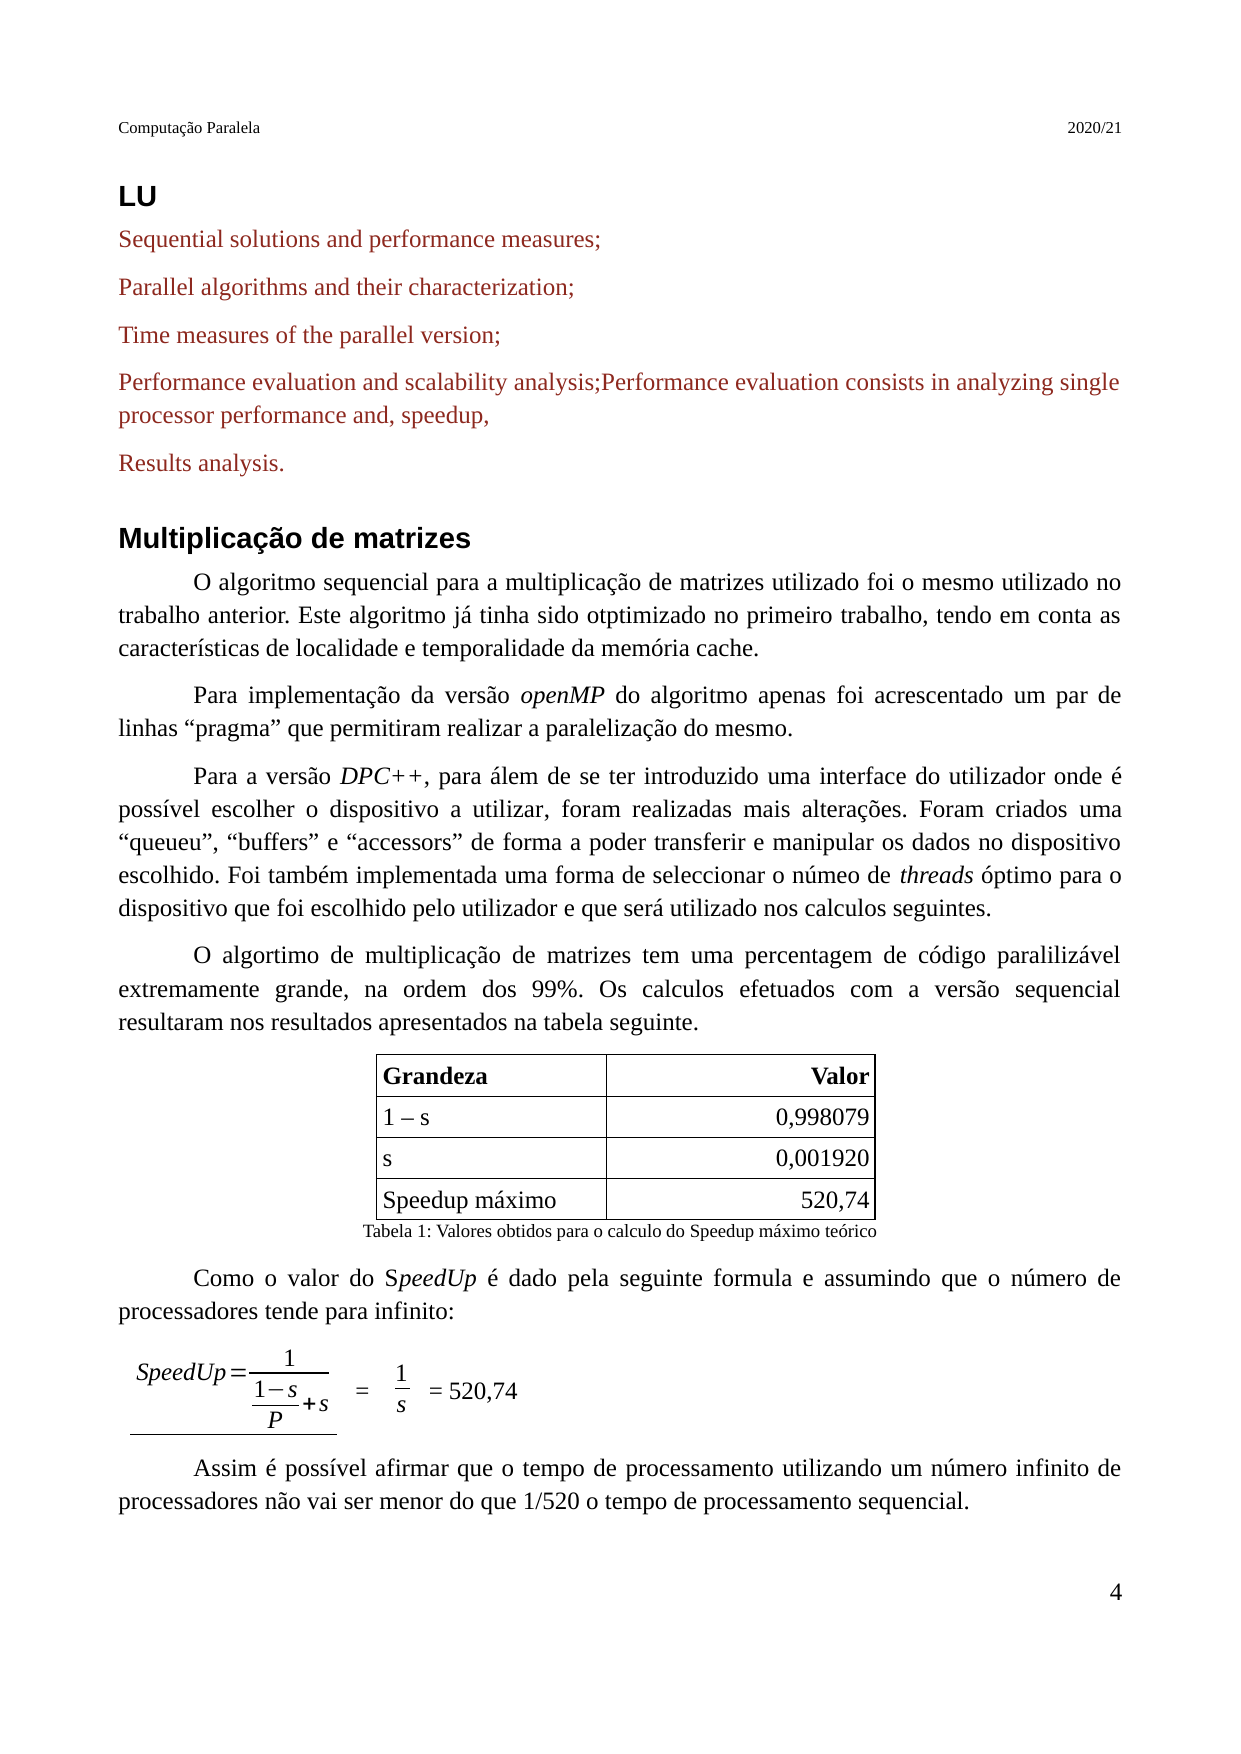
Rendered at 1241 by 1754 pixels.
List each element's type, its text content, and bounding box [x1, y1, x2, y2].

text O algoritmo sequencial para a multiplicação de matrizes utilizado foi o mesmo utilizado no trabalho anterior. Este algoritmo já tinha sido otptimizado no primeiro trabalho, tendo em conta as características de localidade e temporalidade da memória cache. [118, 567, 1122, 661]
table_cell Speedup máximo [377, 1179, 606, 1219]
text O algortimo de multiplicação de matrizes tem uma percentagem de código paralilizável extremamente grande, na ordem dos 99%. Os calculos efetuados com a versão sequencial resultaram nos resultados apresentados na tabela seguinte. [118, 941, 1122, 1035]
text Tabela 1: Valores obtidos para o calculo do Speedup máximo teórico [118, 1220, 1122, 1242]
text Sequential solutions and performance measures; [118, 224, 1122, 253]
text Time measures of the parallel version; [118, 320, 1122, 348]
table_cell 1 – s [377, 1097, 606, 1137]
text Performance evaluation and scalability analysis;Performance evaluation consists in analyzing single processor performance and, speedup, [118, 367, 1122, 429]
text Assim é possível afirmar que o tempo de processamento utilizando um número infinito de processadores não vai ser menor do que 1/520 o tempo de processamento sequencial. [118, 1453, 1122, 1515]
text Results analysis. [118, 448, 1122, 477]
table_cell s [377, 1138, 606, 1178]
table_header Grandeza [377, 1055, 606, 1096]
text Para a versão DPC++, para álem de se ter introduzido uma interface do utilizador onde é possível escolher o dispositivo a utilizar, foram realizadas mais alterações. Foram criados uma “queueu”, “buffers” e “accessors” de forma a poder transferir e manipular os dados no dispositivo escolhido. Foi também implementada uma forma de seleccionar o númeo de threads óptimo para o dispositivo que foi escolhido pelo utilizador e que será utilizado nos calculos seguintes. [118, 761, 1122, 922]
table_cell 0,001920 [607, 1138, 874, 1178]
text Como o valor do SpeedUp é dado pela seguinte formula e assumindo que o número de processadores tende para infinito: [118, 1263, 1122, 1325]
table_cell 520,74 [607, 1179, 874, 1219]
table_cell 0,998079 [607, 1097, 874, 1137]
subtitle Multiplicação de matrizes [118, 521, 1122, 554]
subtitle LU [118, 178, 1122, 212]
text Para implementação da versão openMP do algoritmo apenas foi acrescentado um par de linhas “pragma” que permitiram realizar a paralelização do mesmo. [118, 680, 1122, 742]
table_header Valor [607, 1055, 874, 1096]
text Parallel algorithms and their characterization; [118, 272, 1122, 301]
text = = 520,74 [118, 1344, 1122, 1434]
